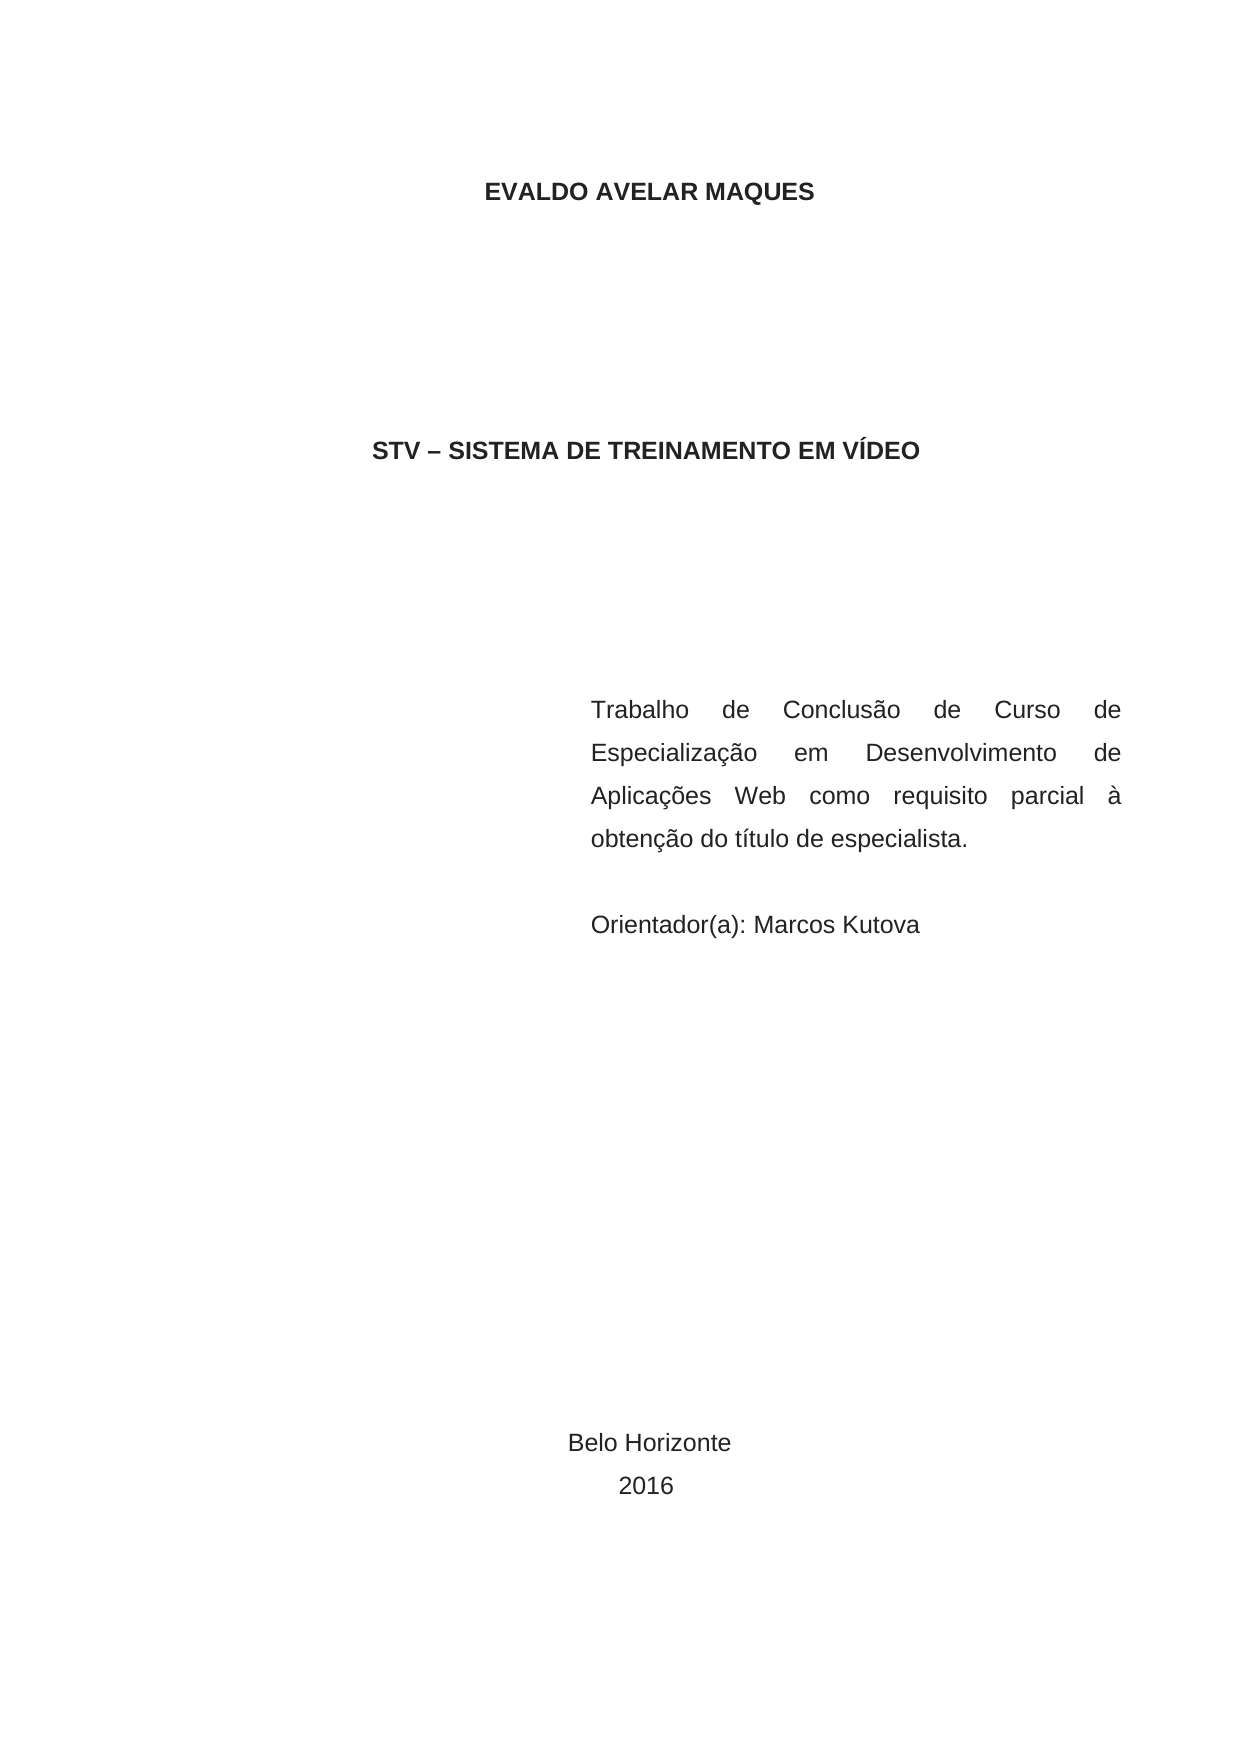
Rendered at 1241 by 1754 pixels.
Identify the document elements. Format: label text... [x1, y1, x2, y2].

text Belo Horizonte [177, 1428, 1122, 1457]
text Orientador(a): Marcos Kutova [591, 910, 1122, 939]
text Trabalho de Conclusão de Curso de Especialização em Desenvolvimento de Aplicações Web como requisito parcial à obtenção do título de especialista. [591, 695, 1122, 853]
text EVALDO AVELAR MAQUES [177, 177, 1122, 206]
text STV – SISTEMA DE TREINAMENTO EM VÍDEO [177, 436, 1122, 465]
text 2016 [177, 1471, 1122, 1500]
